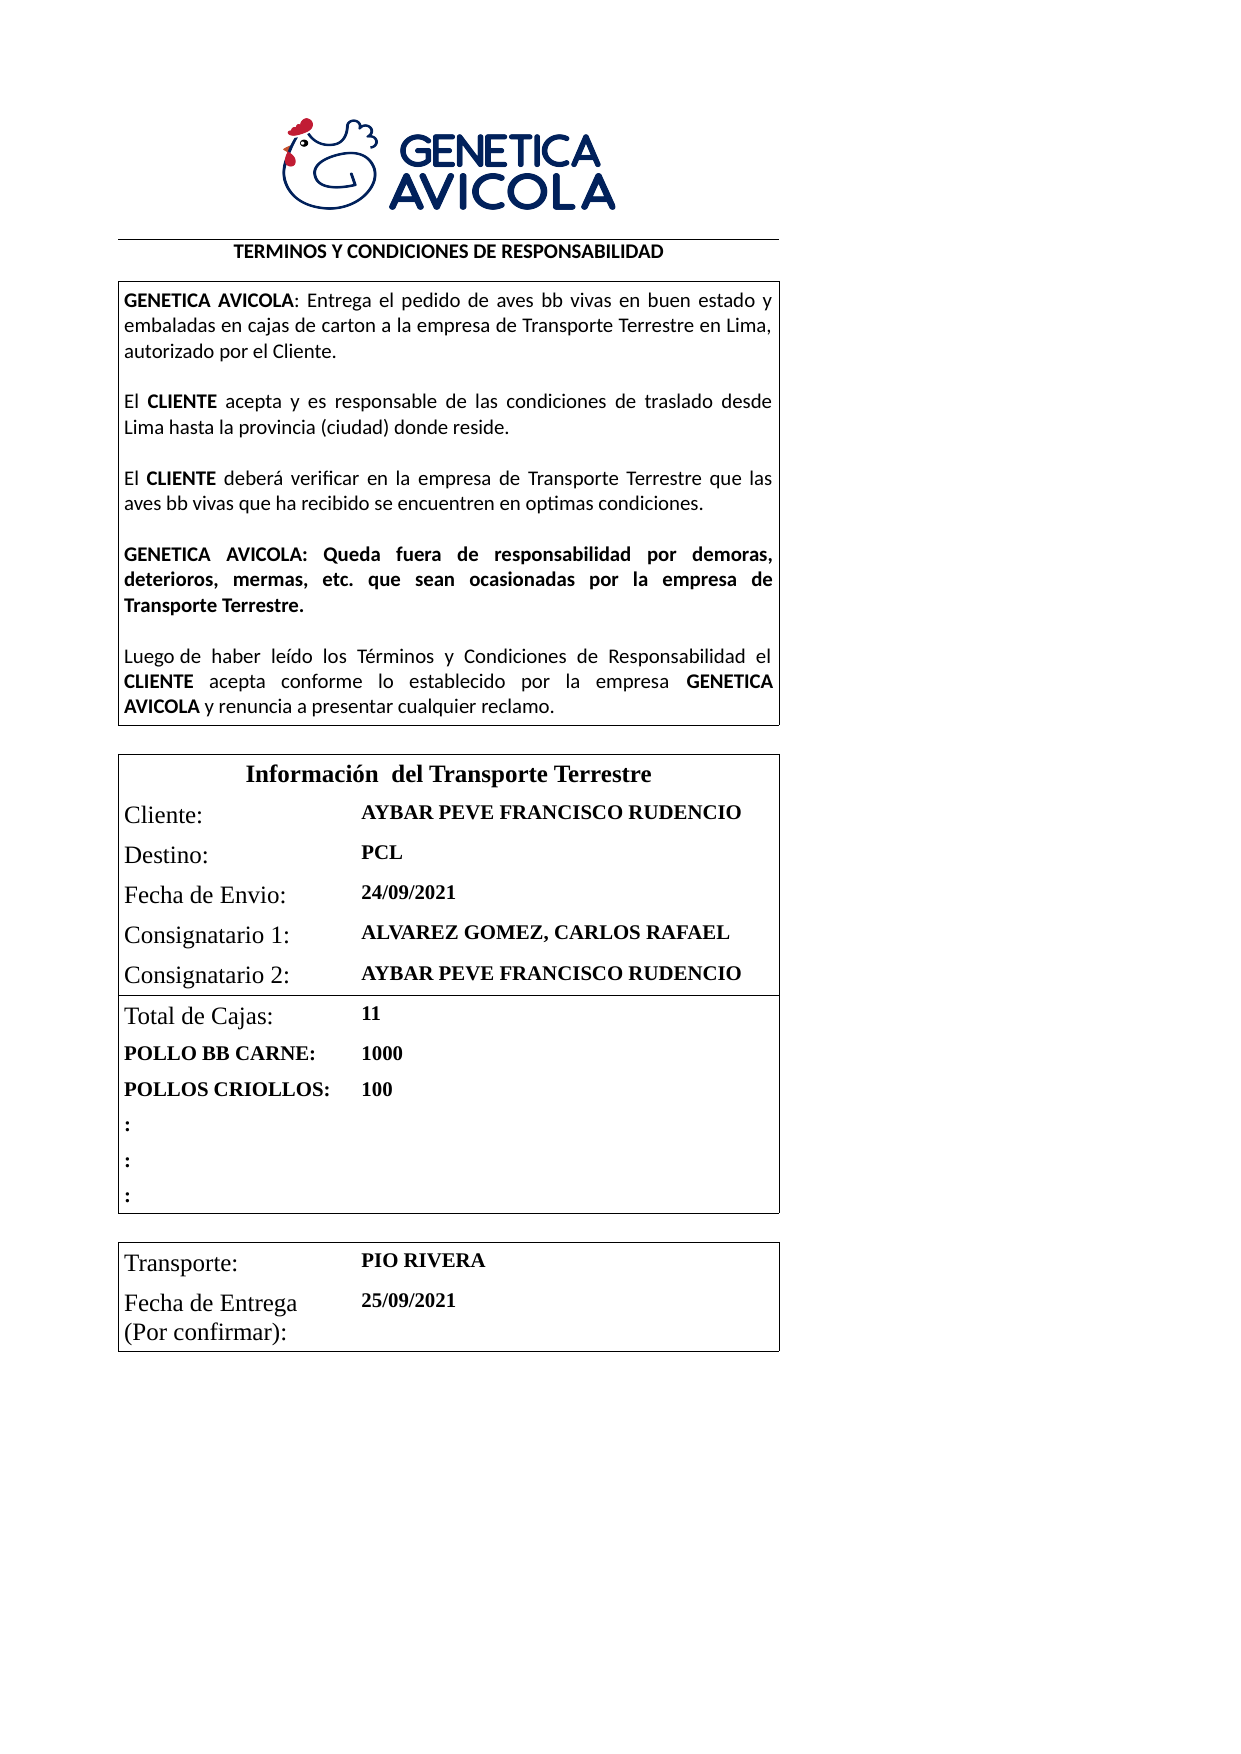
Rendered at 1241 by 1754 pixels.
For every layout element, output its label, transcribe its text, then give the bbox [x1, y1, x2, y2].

table_cell Transporte: [119, 1243, 356, 1282]
table_cell Fecha de Entrega (Por confirmar): [119, 1282, 356, 1351]
table_cell POLLO BB CARNE: [119, 1035, 356, 1071]
table_cell 11 [356, 996, 779, 1035]
table_cell Destino: [119, 834, 356, 874]
table_cell 24/09/2021 [356, 874, 779, 914]
table_cell ALVAREZ GOMEZ, CARLOS RAFAEL [356, 915, 779, 955]
table_cell : [119, 1106, 356, 1142]
picture [282, 118, 616, 210]
table_cell Total de Cajas: [119, 996, 356, 1035]
table_cell Fecha de Envio: [119, 874, 356, 914]
table_cell Consignatario 2: [119, 955, 356, 995]
table_header Información del Transporte Terrestre [119, 755, 779, 794]
table_cell Consignatario 1: [119, 915, 356, 955]
table_cell GENETICA AVICOLA: Entrega el pedido de aves bb vivas en buen estado y embaladas en cajas de carton a la empresa de Transporte Terrestre en Lima, autorizado por el Cliente. El CLIENTE acepta y es responsable de las condiciones de traslado desde Lima hasta la provincia (ciudad) donde reside. El CLIENTE deberá verificar en la empresa de Transporte Terrestre que las aves bb vivas que ha recibido se encuentren en optimas condiciones. GENETICA AVICOLA: Queda fuera de responsabilidad por demoras, deterioros, mermas, etc. que sean ocasionadas por la empresa de Transporte Terrestre. Luego de haber leído los Términos y Condiciones de Responsabilidad el CLIENTE acepta conforme lo establecido por la empresa GENETICA AVICOLA y renuncia a presentar cualquier reclamo. [119, 282, 779, 725]
table_cell : [119, 1178, 356, 1213]
table_cell AYBAR PEVE FRANCISCO RUDENCIO [356, 955, 779, 995]
table_cell : [119, 1142, 356, 1177]
table_cell PIO RIVERA [356, 1243, 779, 1282]
table_cell [356, 1106, 779, 1142]
table_cell 1000 [356, 1035, 779, 1071]
table_cell POLLOS CRIOLLOS: [119, 1071, 356, 1106]
table_cell [118, 1214, 356, 1242]
table_cell AYBAR PEVE FRANCISCO RUDENCIO [356, 794, 779, 834]
table_cell [356, 1178, 779, 1213]
table_cell [356, 1142, 779, 1177]
table_cell PCL [356, 834, 779, 874]
table_cell [356, 1214, 779, 1242]
table_header TERMINOS Y CONDICIONES DE RESPONSABILIDAD [118, 240, 779, 281]
table_cell Cliente: [119, 794, 356, 834]
table_cell 25/09/2021 [356, 1282, 779, 1351]
table_cell 100 [356, 1071, 779, 1106]
